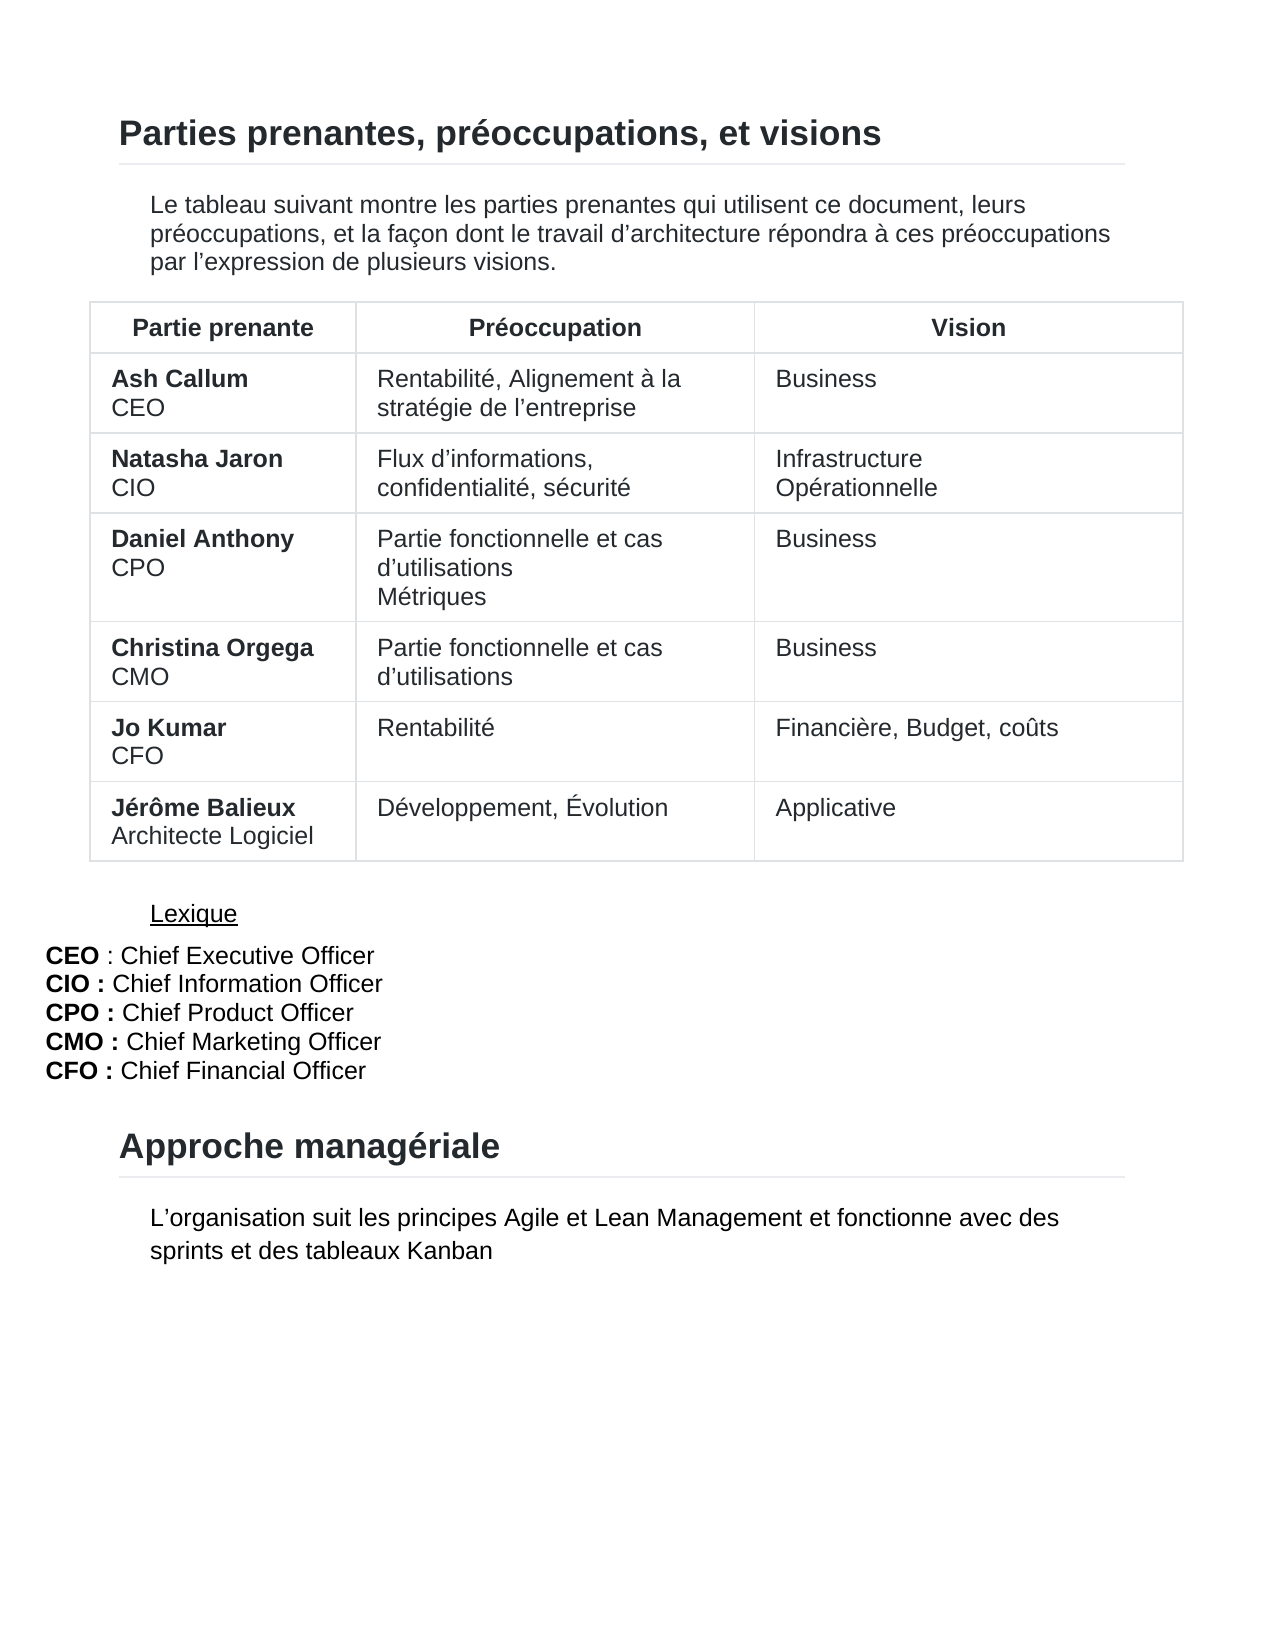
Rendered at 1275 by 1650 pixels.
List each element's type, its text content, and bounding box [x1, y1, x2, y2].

table_cell Christina Orgega CMO [91, 622, 355, 701]
table_cell Rentabilité, Alignement à la stratégie de l’entreprise [357, 354, 754, 432]
table_header Vision [755, 303, 1182, 352]
table_cell Financière, Budget, coûts [755, 702, 1182, 781]
table_cell Jérôme Balieux Architecte Logiciel [91, 782, 355, 860]
table_header Préoccupation [357, 303, 754, 352]
table_cell Applicative [755, 782, 1182, 860]
list CMO : Chief Marketing Officer [45, 1027, 1125, 1056]
table_cell Partie fonctionnelle et cas d’utilisations Métriques [357, 514, 754, 621]
text Le tableau suivant montre les parties prenantes qui utilisent ce document, leurs préoccupations, et la façon dont le travail d’architecture répondra à ces préoccupations par l’expression de plusieurs visions. [150, 190, 1125, 276]
table_cell Jo Kumar CFO [91, 702, 355, 781]
subtitle Approche managériale [119, 1125, 1125, 1176]
table_cell Infrastructure Opérationnelle [755, 434, 1182, 512]
table_cell Natasha Jaron CIO [91, 434, 355, 512]
subtitle Parties prenantes, préoccupations, et visions [119, 112, 1125, 163]
text L’organisation suit les principes Agile et Lean Management et fonctionne avec des sprints et des tableaux Kanban [150, 1203, 1125, 1265]
table_header Partie prenante [91, 303, 355, 352]
table_cell Développement, Évolution [357, 782, 754, 860]
table_cell Partie fonctionnelle et cas d’utilisations [357, 622, 754, 701]
table_cell Rentabilité [357, 702, 754, 781]
list CIO : Chief Information Officer [45, 969, 1125, 998]
table_cell Business [755, 354, 1182, 432]
table_cell Ash Callum CEO [91, 354, 355, 432]
list CPO : Chief Product Officer [45, 998, 1125, 1027]
table_cell Business [755, 514, 1182, 621]
table_cell Daniel Anthony CPO [91, 514, 355, 621]
table_cell Flux d’informations, confidentialité, sécurité [357, 434, 754, 512]
list CFO : Chief Financial Officer [45, 1056, 1125, 1084]
table_cell Business [755, 622, 1182, 701]
subtitle Lexique [150, 899, 1125, 928]
list CEO : Chief Executive Officer [45, 941, 1125, 969]
